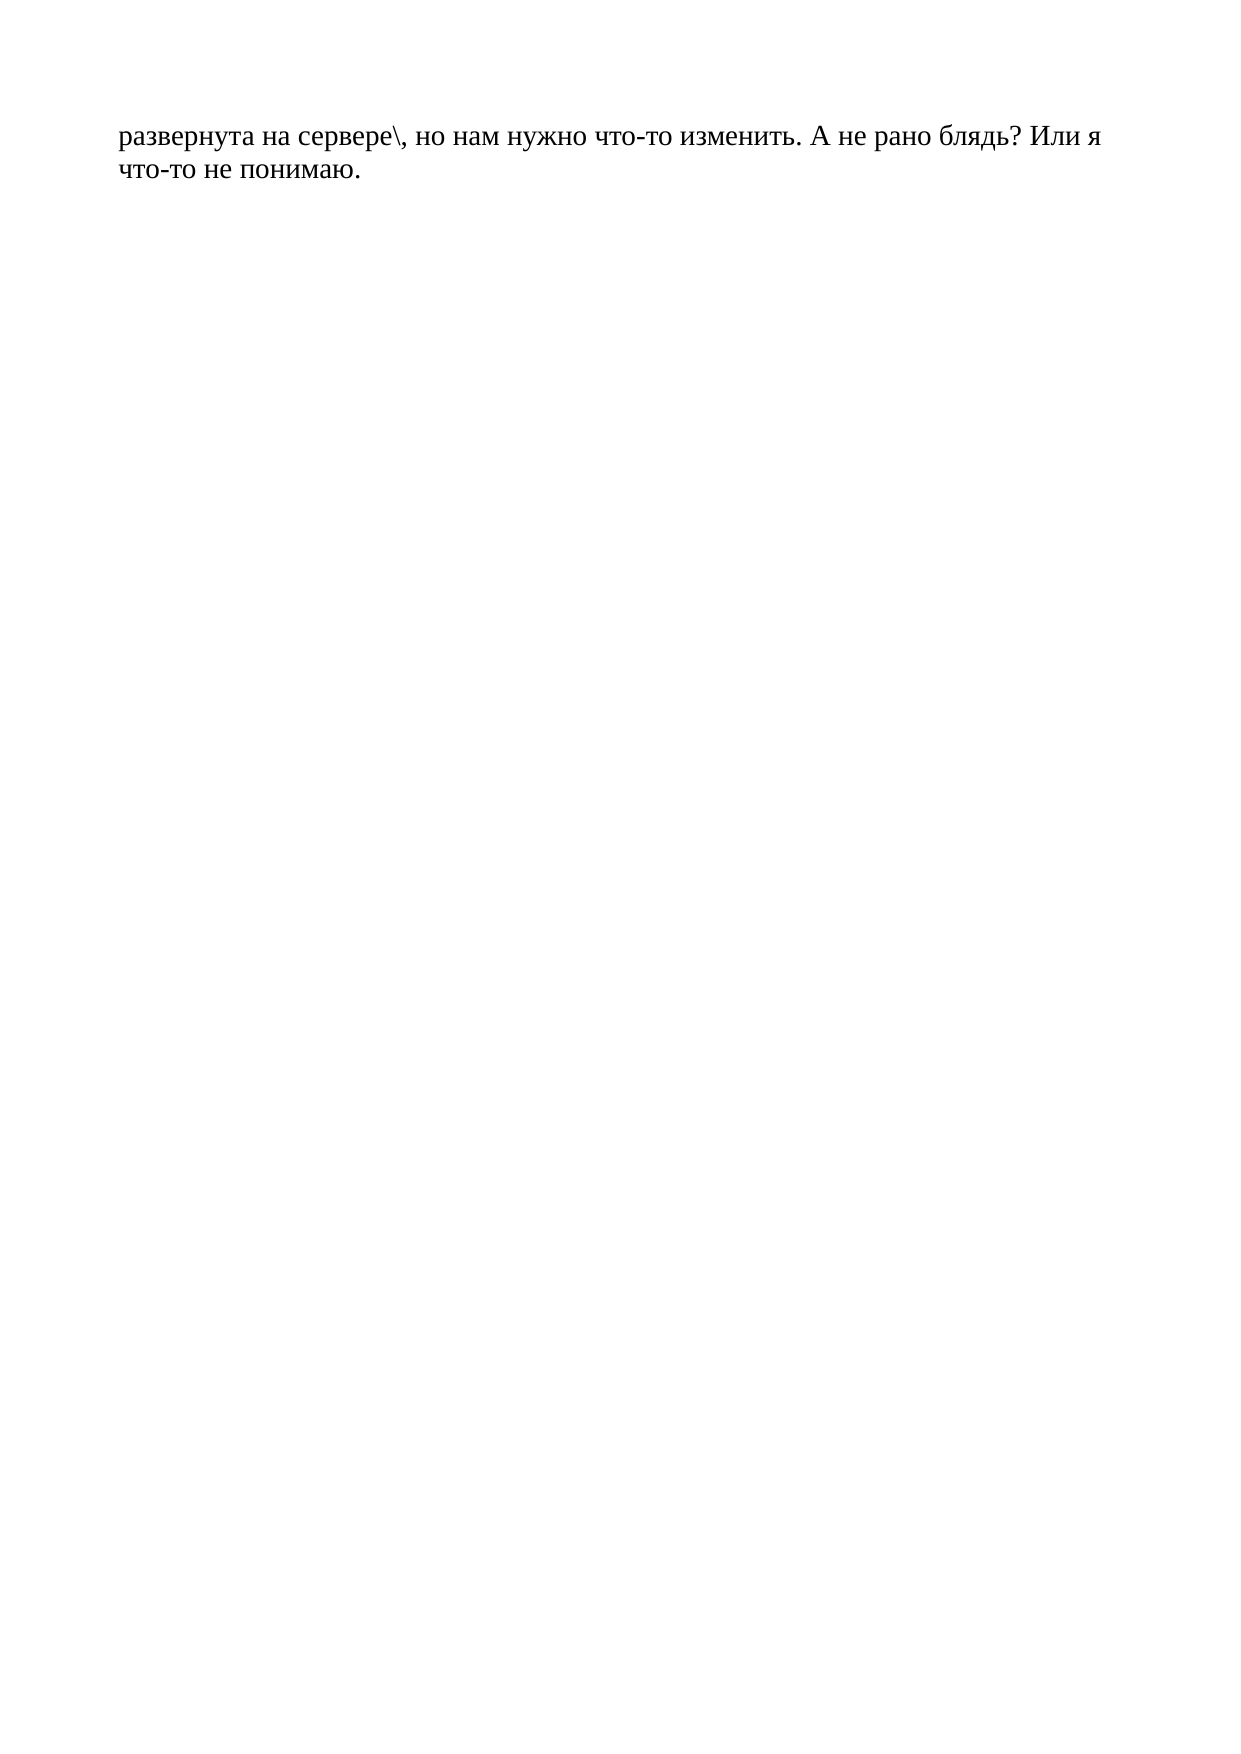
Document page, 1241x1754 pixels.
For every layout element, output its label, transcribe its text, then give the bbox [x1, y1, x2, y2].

text развернута на сервере\, но нам нужно что-то изменить. А не рано блядь? Или я что-то не понимаю. [118, 118, 1122, 185]
